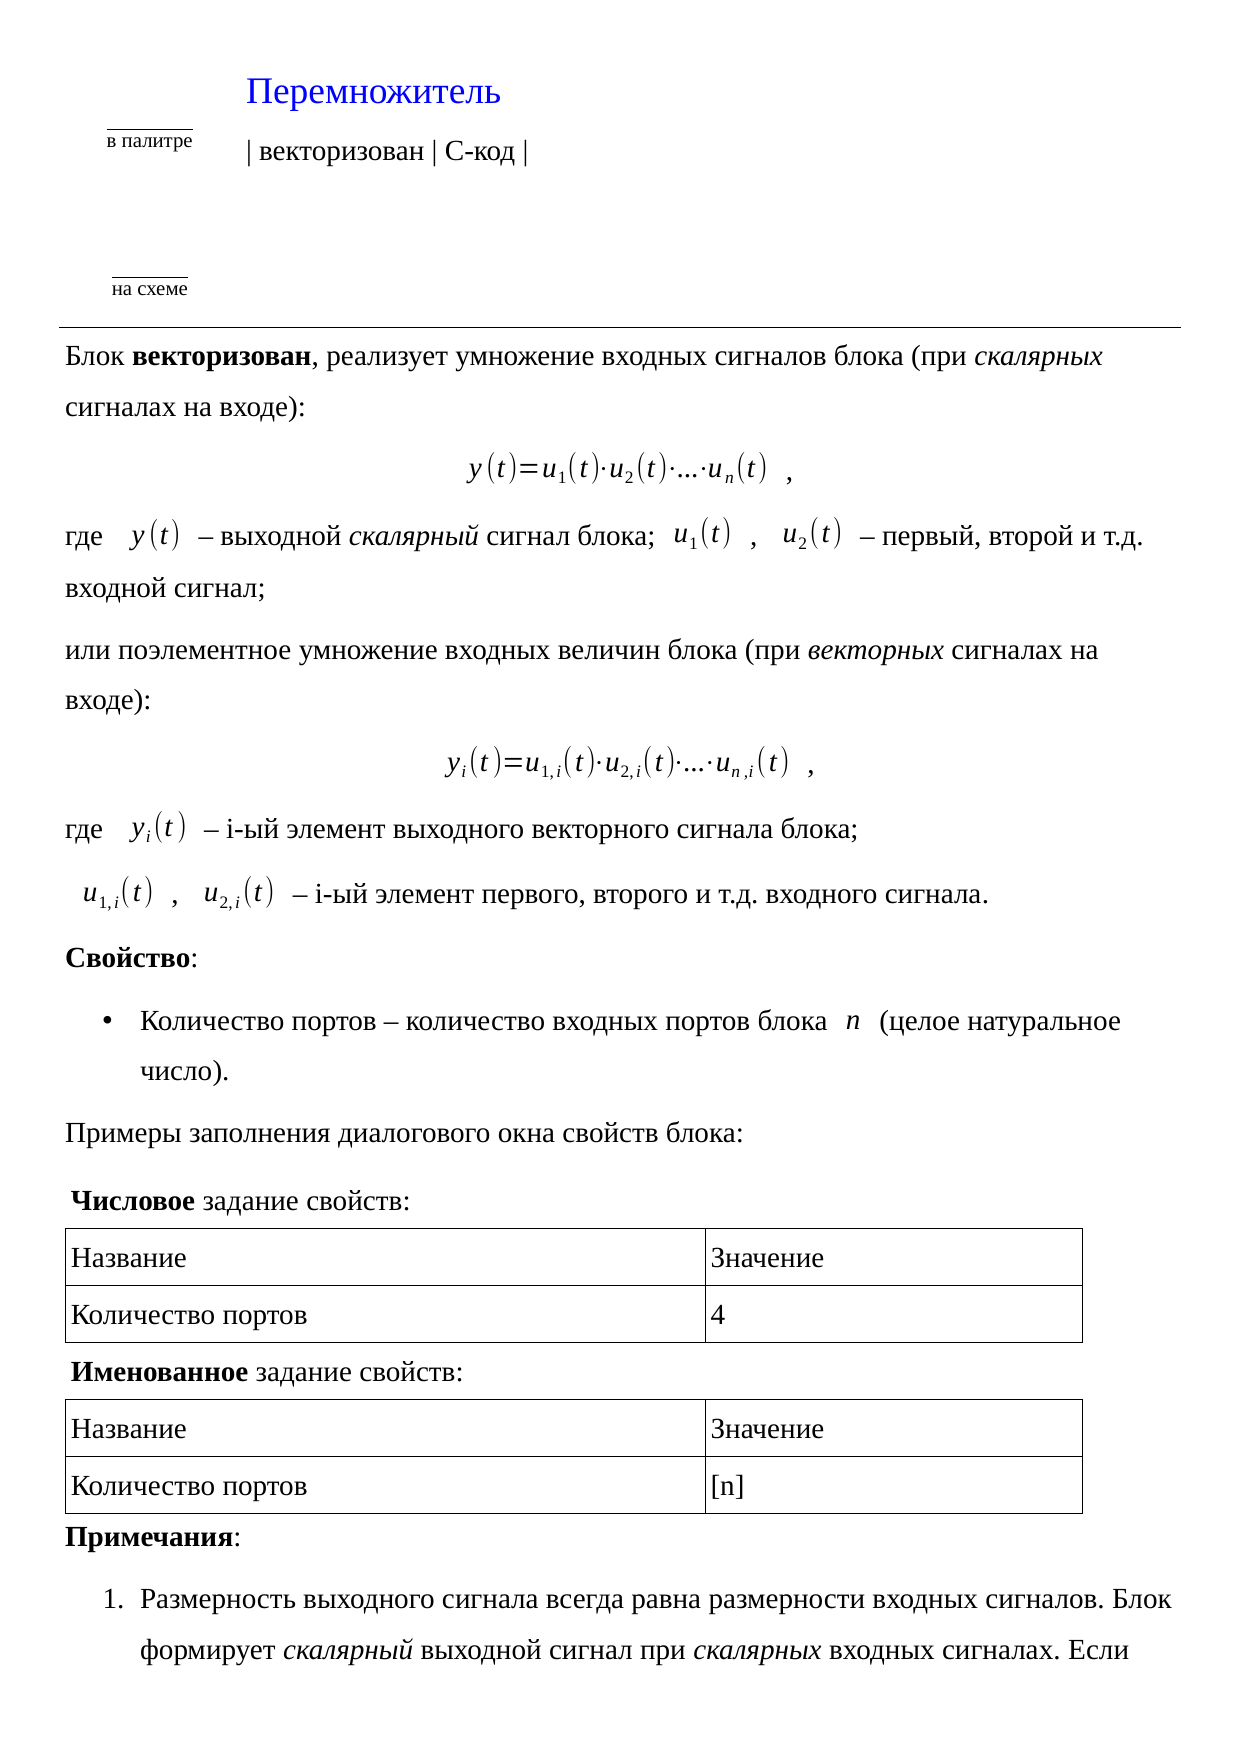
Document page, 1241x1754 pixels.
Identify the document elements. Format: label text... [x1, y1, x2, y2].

table_cell [n] [706, 1457, 1082, 1513]
table_cell на схеме [59, 270, 240, 327]
table_header [59, 59, 240, 122]
table_cell Именованное задание свойств: [65, 1343, 1082, 1399]
table_cell Количество портов [66, 1286, 705, 1342]
table_header Перемножитель [240, 59, 1181, 122]
table_cell Значение [706, 1400, 1082, 1456]
table_cell [240, 179, 1181, 270]
table_cell Название [66, 1229, 705, 1285]
table_cell в палитре [59, 122, 240, 179]
table_cell [59, 179, 240, 270]
table_cell Блок векторизован, реализует умножение входных сигналов блока (при скалярных сигналах на входе): , где – выходной скалярный сигнал блока;, – первый, второй и т.д. входной сигнал; или поэлементное умножение входных величин блока (при векторных сигналах на входе): , где – i-ый элемент выходного векторного сигнала блока; , – i-ый элемент первого, второго и т.д. входного сигнала. Свойство: Количество портов – количество входных портов блока(целое натуральное число). Примеры заполнения диалогового окна свойств блока: Примечания: Размерность выходного сигнала всегда равна размерности входных сигналов. Блок формирует скалярный выходной сигнал при скалярных входных сигналах. Если входные сигналы векторные, то их размерности должны совпадать. Именованное свойство задается как локальная переменная модели (или субмодели) во вкладке Параметры или как глобальный сигнал проекта при помощи пункта главного меню Графика → Сигналы. Блок может быть использован для генерации кода на языке C для внешней целевой системы. [59, 328, 1181, 1671]
table_cell 4 [706, 1286, 1082, 1342]
table_header Числовое задание свойств: [65, 1171, 1082, 1228]
table_cell [240, 270, 1181, 327]
table_cell Значение [706, 1229, 1082, 1285]
table_cell | векторизован | C-код | [240, 122, 1181, 179]
table_cell Количество портов [66, 1457, 705, 1513]
table_cell Название [66, 1400, 705, 1456]
